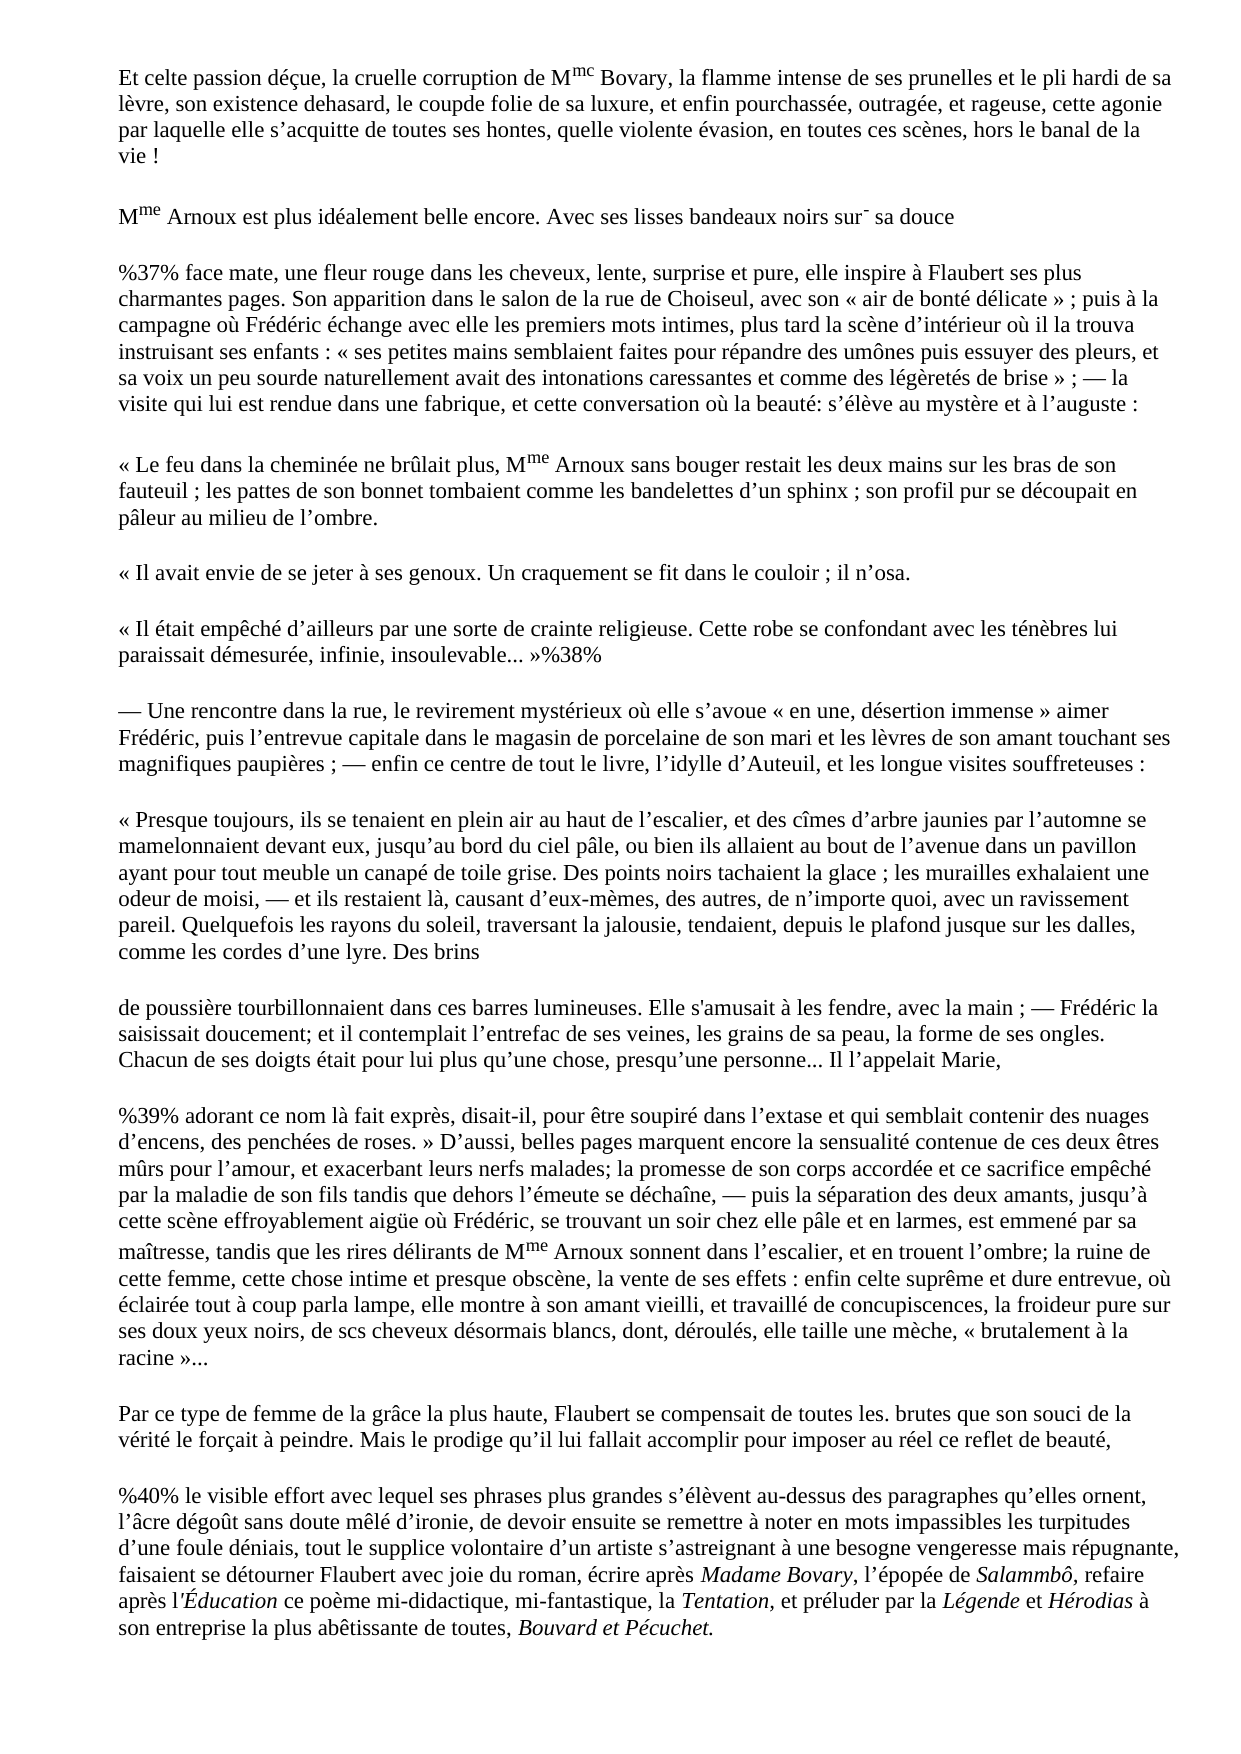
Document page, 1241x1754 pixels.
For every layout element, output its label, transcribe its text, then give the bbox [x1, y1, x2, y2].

text — Une rencontre dans la rue, le revirement mystérieux où elle s’avoue « en une, désertion immense » aimer Frédéric, puis l’entrevue capitale dans le magasin de porcelaine de son mari et les lèvres de son amant touchant ses magnifiques paupières ; — enfin ce centre de tout le livre, l’idylle d’Auteuil, et les longue visites souffreteuses : [118, 697, 1181, 776]
text %40% le visible effort avec lequel ses phrases plus grandes s’élèvent au-dessus des paragraphes qu’elles ornent, l’âcre dégoût sans doute mêlé d’ironie, de devoir ensuite se remettre à noter en mots impassibles les turpitudes d’une foule déniais, tout le supplice volontaire d’un artiste s’astreignant à une besogne vengeresse mais répugnante, faisaient se détourner Flaubert avec joie du roman, écrire après Madame Bovary, l’épopée de Salammbô, refaire après l'Éducation ce poème mi-didactique, mi-fantastique, la Tentation, et préluder par la Légende et Hérodias à son entreprise la plus abêtissante de toutes, Bouvard et Pécuchet. [118, 1482, 1181, 1640]
text %37% face mate, une fleur rouge dans les cheveux, lente, surprise et pure, elle inspire à Flaubert ses plus charmantes pages. Son apparition dans le salon de la rue de Choiseul, avec son « air de bonté délicate » ; puis à la campagne où Frédéric échange avec elle les premiers mots intimes, plus tard la scène d’intérieur où il la trouva instruisant ses enfants : « ses petites mains semblaient faites pour répandre des umônes puis essuyer des pleurs, et sa voix un peu sourde naturellement avait des intonations caressantes et comme des légèretés de brise » ; — la visite qui lui est rendue dans une fabrique, et cette conversation où la beauté: s’élève au mystère et à l’auguste : [118, 259, 1181, 417]
text de poussière tourbillonnaient dans ces barres lumineuses. Elle s'amusait à les fendre, avec la main ; — Frédéric la saisissait doucement; et il contemplait l’entrefac de ses veines, les grains de sa peau, la forme de ses ongles. Chacun de ses doigts était pour lui plus qu’une chose, presqu’une personne... Il l’appelait Marie, [118, 993, 1181, 1073]
text %39% adorant ce nom là fait exprès, disait-il, pour être soupiré dans l’extase et qui semblait contenir des nuages d’encens, des penchées de roses. » D’aussi, belles pages marquent encore la sensualité contenue de ces deux êtres mûrs pour l’amour, et exacerbant leurs nerfs malades; la promesse de son corps accordée et ce sacrifice empêché par la maladie de son fils tandis que dehors l’émeute se déchaîne, — puis la séparation des deux amants, jusqu’à cette scène effroyablement aigüe où Frédéric, se trouvant un soir chez elle pâle et en larmes, est emmené par sa maîtresse, tandis que les rires délirants de Mme Arnoux sonnent dans l’escalier, et en trouent l’ombre; la ruine de cette femme, cette chose intime et presque obscène, la vente de ses effets : enfin celte suprême et dure entrevue, où éclairée tout à coup parla lampe, elle montre à son amant vieilli, et travaillé de concupiscences, la froideur pure sur ses doux yeux noirs, de scs cheveux désormais blancs, dont, déroulés, elle taille une mèche, « brutalement à la racine »... [118, 1102, 1181, 1370]
text « Il était empêché d’ailleurs par une sorte de crainte religieuse. Cette robe se confondant avec les ténèbres lui paraissait démesurée, infinie, insoulevable... »%38% [118, 615, 1181, 668]
text Mme Arnoux est plus idéalement belle encore. Avec ses lisses bandeaux noirs sur- sa douce [118, 198, 1181, 229]
text Par ce type de femme de la grâce la plus haute, Flaubert se compensait de toutes les. brutes que son souci de la vérité le forçait à peindre. Mais le prodige qu’il lui fallait accomplir pour imposer au réel ce reflet de beauté, [118, 1399, 1181, 1452]
text « Le feu dans la cheminée ne brûlait plus, Mme Arnoux sans bouger restait les deux mains sur les bras de son fauteuil ; les pattes de son bonnet tombaient comme les bandelettes d’un sphinx ; son profil pur se découpait en pâleur au milieu de l’ombre. [118, 446, 1181, 530]
text Et celte passion déçue, la cruelle corruption de Mmc Bovary, la flamme intense de ses prunelles et le pli hardi de sa lèvre, son existence dehasard, le coupde folie de sa luxure, et enfin pourchassée, outragée, et rageuse, cette agonie par laquelle elle s’acquitte de toutes ses hontes, quelle violente évasion, en toutes ces scènes, hors le banal de la vie ! [118, 59, 1181, 169]
text « Presque toujours, ils se tenaient en plein air au haut de l’escalier, et des cîmes d’arbre jaunies par l’automne se mamelonnaient devant eux, jusqu’au bord du ciel pâle, ou bien ils allaient au bout de l’avenue dans un pavillon ayant pour tout meuble un canapé de toile grise. Des points noirs tachaient la glace ; les murailles exhalaient une odeur de moisi, — et ils restaient là, causant d’eux-mèmes, des autres, de n’importe quoi, avec un ravissement pareil. Quelquefois les rayons du soleil, traversant la jalousie, tendaient, depuis le plafond jusque sur les dalles, comme les cordes d’une lyre. Des brins [118, 806, 1181, 964]
text « Il avait envie de se jeter à ses genoux. Un craquement se fit dans le couloir ; il n’osa. [118, 559, 1181, 586]
